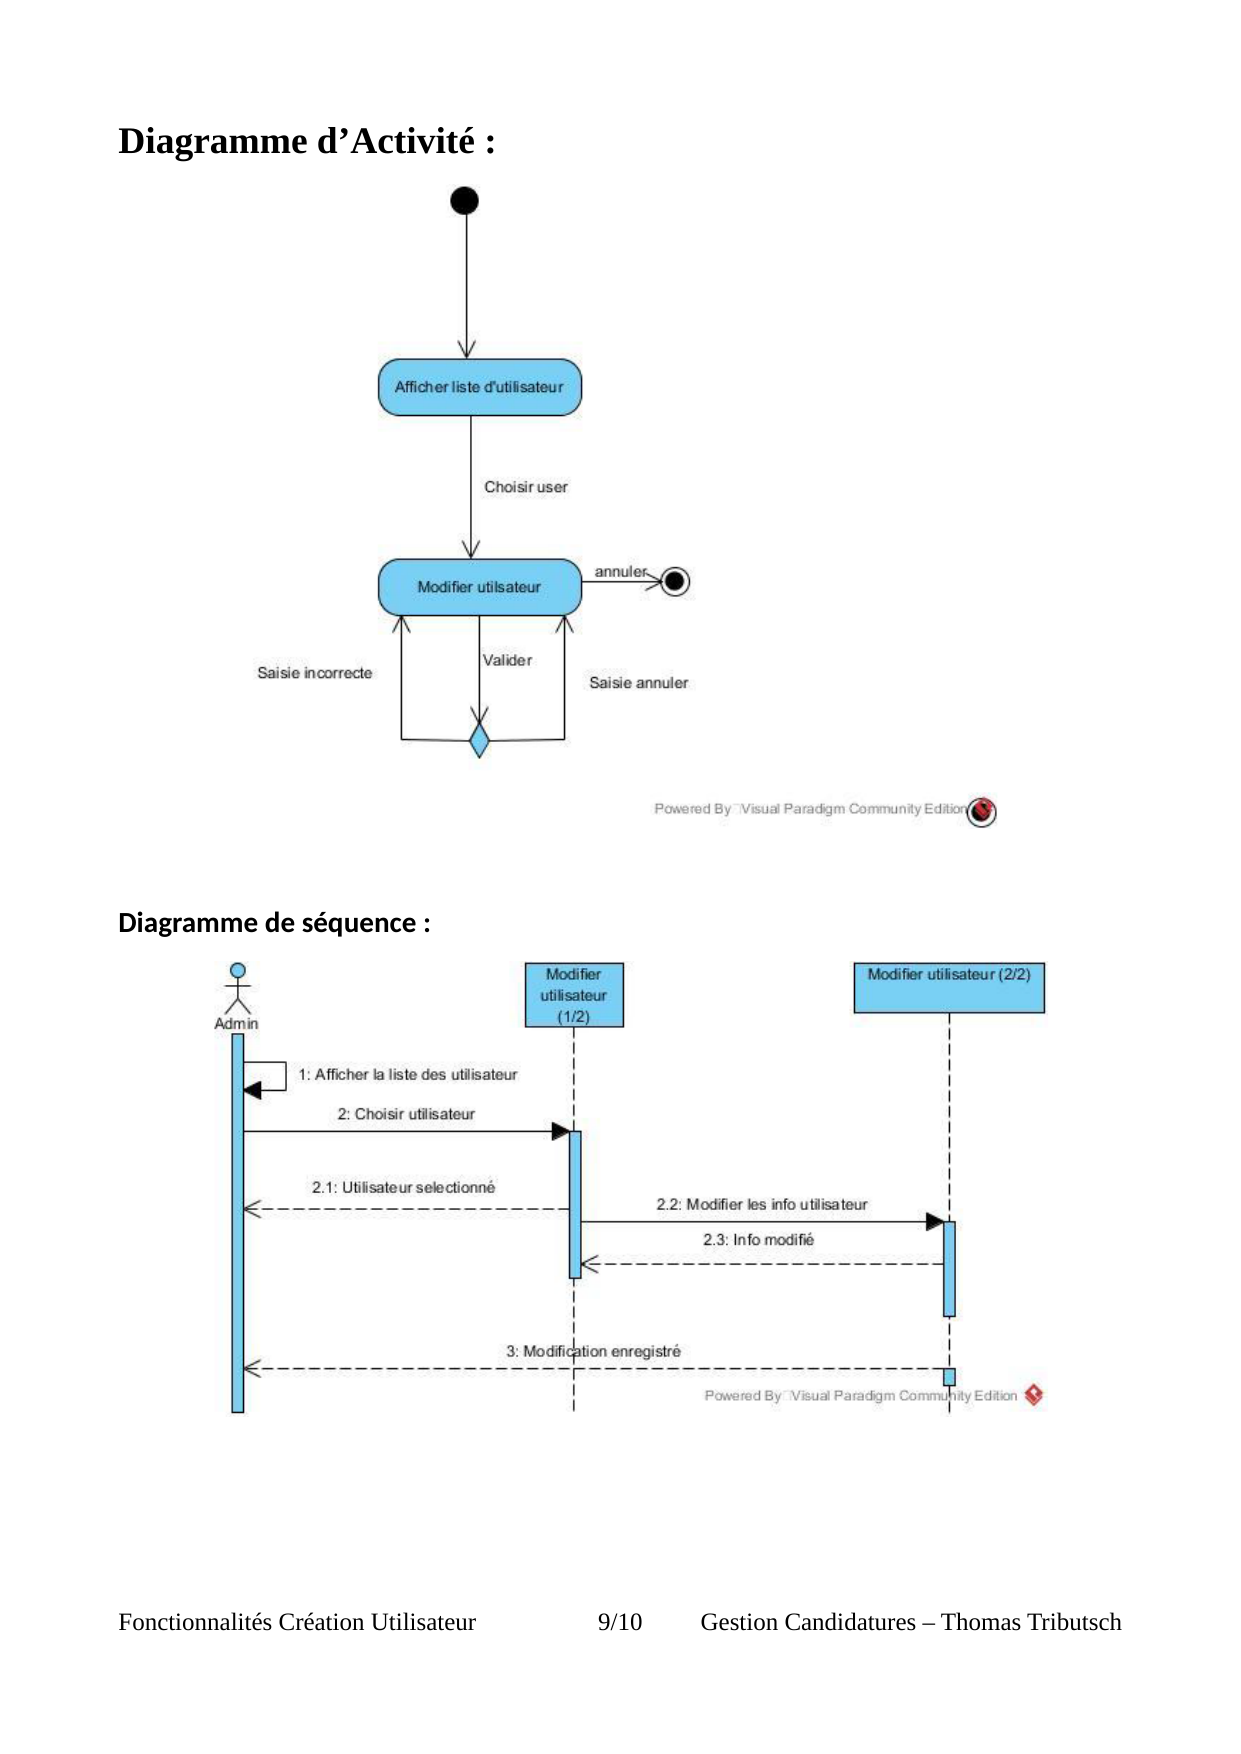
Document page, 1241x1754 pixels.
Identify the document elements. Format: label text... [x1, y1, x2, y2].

text Diagramme de séquence : [118, 904, 1122, 939]
text Diagramme d’Activité : [118, 118, 1122, 161]
